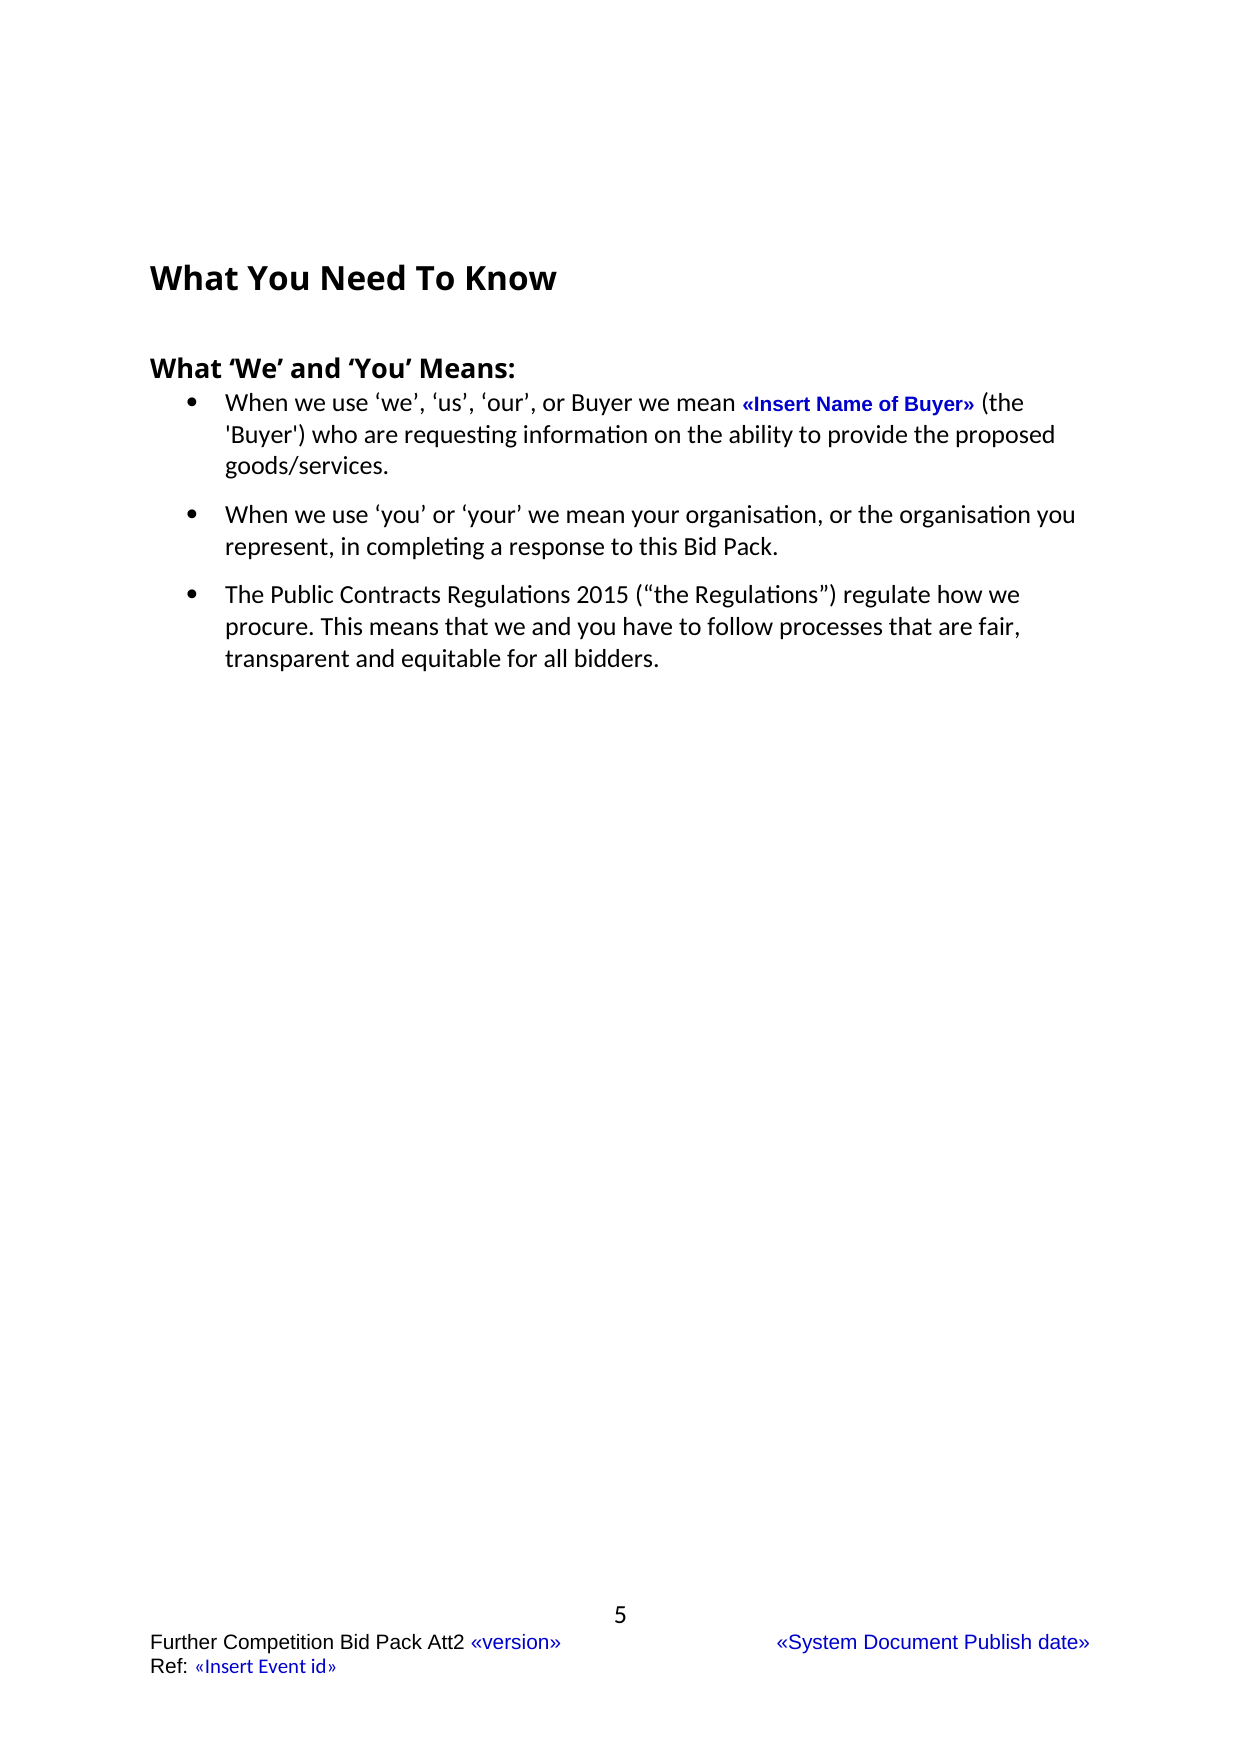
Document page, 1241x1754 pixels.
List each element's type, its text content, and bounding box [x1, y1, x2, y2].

list When we use ‘we’, ‘us’, ‘our’, or Buyer we mean «Insert Name of Buyer» (the 'Buyer') who are requesting information on the ability to provide the proposed goods/services. [187, 386, 1090, 481]
list When we use ‘you’ or ‘your’ we mean your organisation, or the organisation you represent, in completing a response to this Bid Pack. [187, 498, 1090, 561]
subtitle What ‘We’ and ‘You’ Means: [150, 349, 1090, 386]
list The Public Contracts Regulations 2015 (“the Regulations”) regulate how we procure. This means that we and you have to follow processes that are fair, transparent and equitable for all bidders. [187, 578, 1090, 673]
subtitle What You Need To Know [150, 255, 1090, 301]
